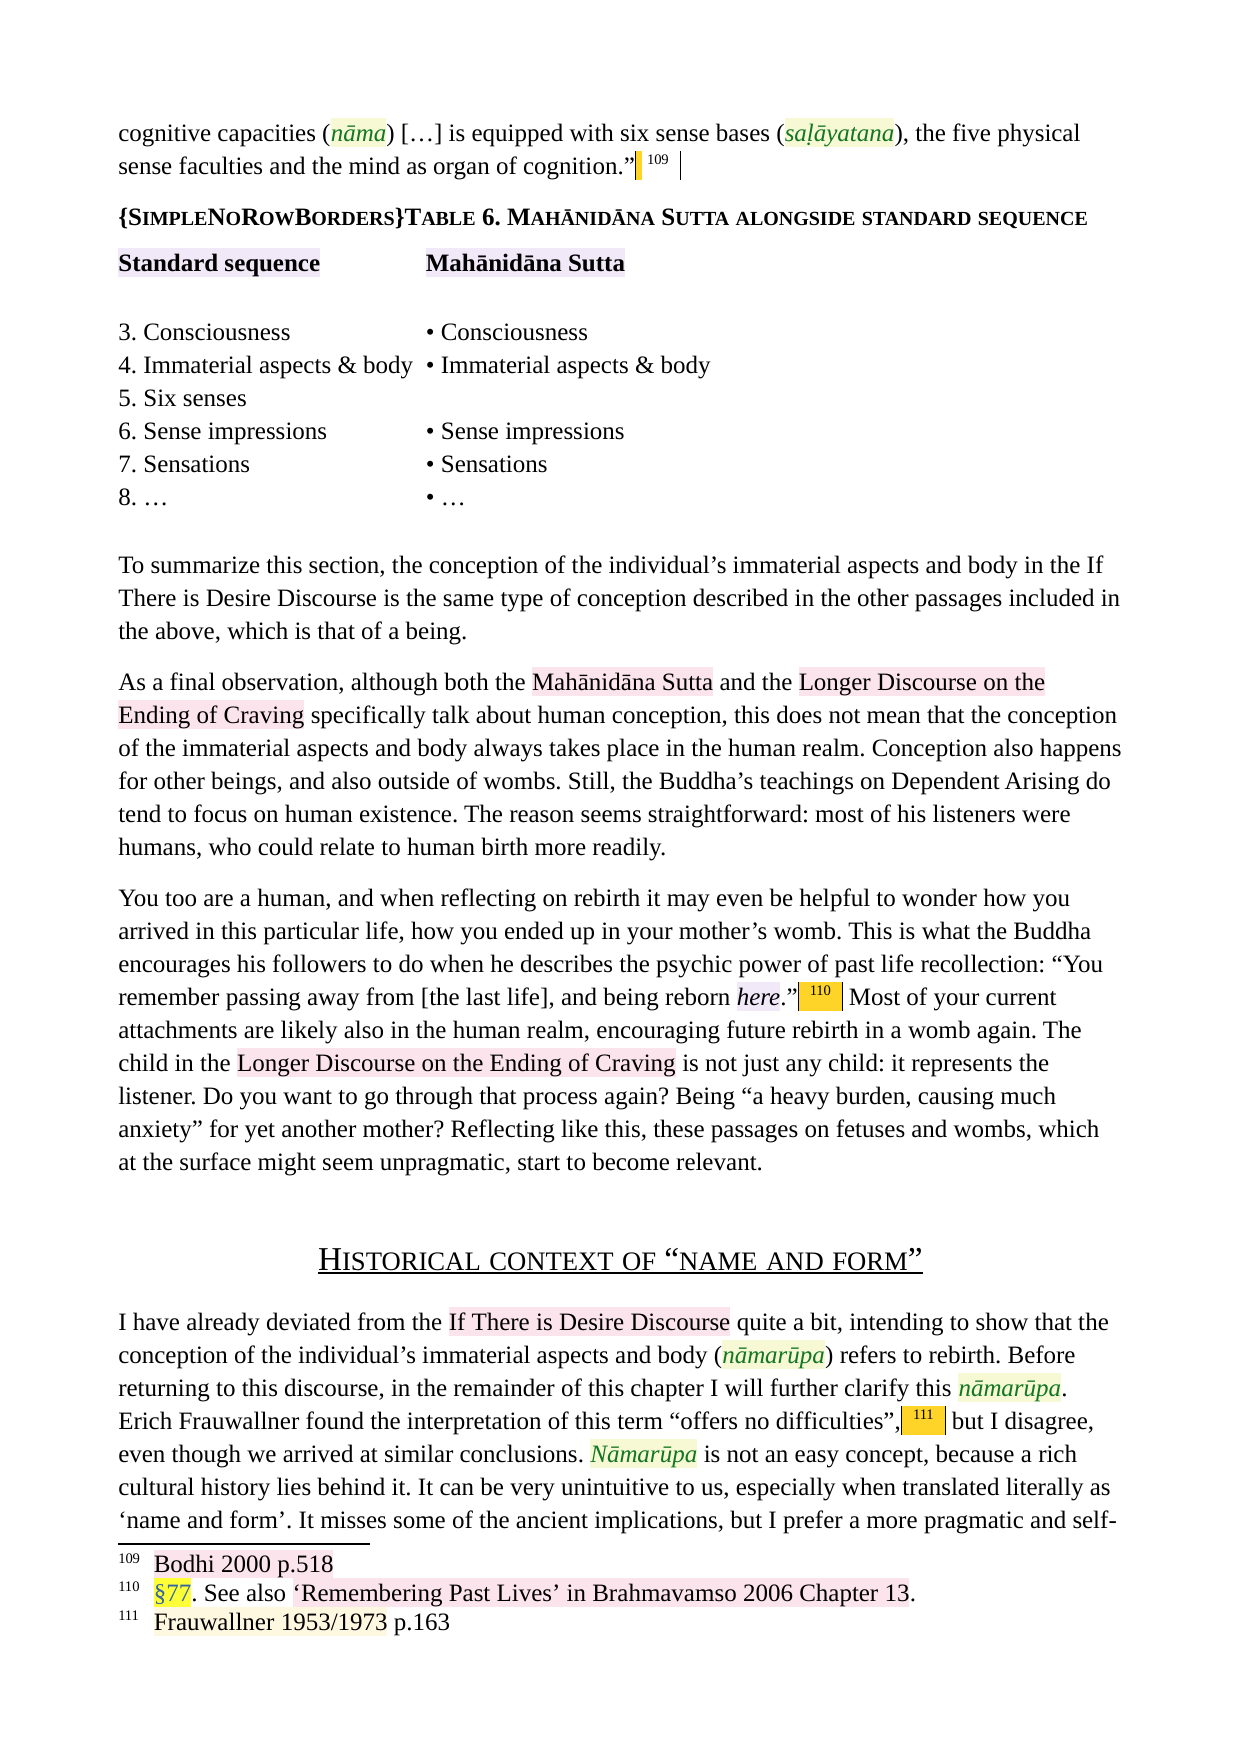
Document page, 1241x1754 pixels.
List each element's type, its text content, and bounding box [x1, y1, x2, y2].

table_cell • Consciousness • Immaterial aspects & body • Sense impressions • Sensations • … [426, 299, 726, 533]
text I have already deviated from the If There is Desire Discourse quite a bit, intending to show that the conception of the individual’s immaterial aspects and body (nāmarūpa) refers to rebirth. Before returning to this discourse, in the remainder of this chapter I will further clarify this nāmarūpa. Erich Frauwallner found the interpretation of this term “offers no difficulties”, but I disagree, even though we arrived at similar conclusions. Nāmarūpa is not an easy concept, because a rich cultural history lies behind it. It can be very unintuitive to us, especially when translated literally as ‘name and form’. It misses some of the ancient implications, but I prefer a more pragmatic and self- [118, 1307, 1122, 1534]
text Bodhi 2000 p.518 [118, 1549, 1122, 1578]
text Frauwallner 1953/1973 p.163 [387, 1607, 1122, 1636]
table_header Mahānidāna Sutta [426, 231, 726, 299]
text To summarize this section, the conception of the individual’s immaterial aspects and body in the If There is Desire Discourse is the same type of conception described in the other passages included in the above, which is that of a being. [118, 550, 1122, 645]
subtitle Historical context of “name and form” [118, 1239, 1122, 1277]
table_header Standard sequence [118, 231, 426, 299]
text §77. See also ‘Remembering Past Lives’ in Brahmavamso 2006 Chapter 13. [191, 1578, 293, 1607]
text {SimpleNoRowBorders}Table 6. Mahānidāna Sutta alongside standard sequence [118, 202, 1122, 231]
text §77. See also ‘Remembering Past Lives’ in Brahmavamso 2006 Chapter 13. [909, 1578, 1122, 1607]
table_cell 3. Consciousness 4. Immaterial aspects & body 5. Six senses 6. Sense impressions 7. Sensations 8. … [118, 299, 426, 533]
text cognitive capacities (nāma) […] is equipped with six sense bases (saḷāyatana), the five physical sense faculties and the mind as organ of cognition.” [118, 118, 1122, 180]
text You too are a human, and when reflecting on rebirth it may even be helpful to wonder how you arrived in this particular life, how you ended up in your mother’s womb. This is what the Buddha encourages his followers to do when he describes the psychic power of past life recollection: “You remember passing away from [the last life], and being reborn here.” Most of your current attachments are likely also in the human realm, encouraging future rebirth in a womb again. The child in the Longer Discourse on the Ending of Craving is not just any child: it represents the listener. Do you want to go through that process again? Being “a heavy burden, causing much anxiety” for yet another mother? Reflecting like this, these passages on fetuses and wombs, which at the surface might seem unpragmatic, start to become relevant. [118, 883, 1122, 1176]
text As a final observation, although both the Mahānidāna Sutta and the Longer Discourse on the Ending of Craving specifically talk about human conception, this does not mean that the conception of the immaterial aspects and body always takes place in the human realm. Conception also happens for other beings, and also outside of wombs. Still, the Buddha’s teachings on Dependent Arising do tend to focus on human existence. The reason seems straightforward: most of his listeners were humans, who could relate to human birth more readily. [118, 667, 1122, 861]
text Frauwallner 1953/1973 p.163 [118, 1607, 154, 1636]
